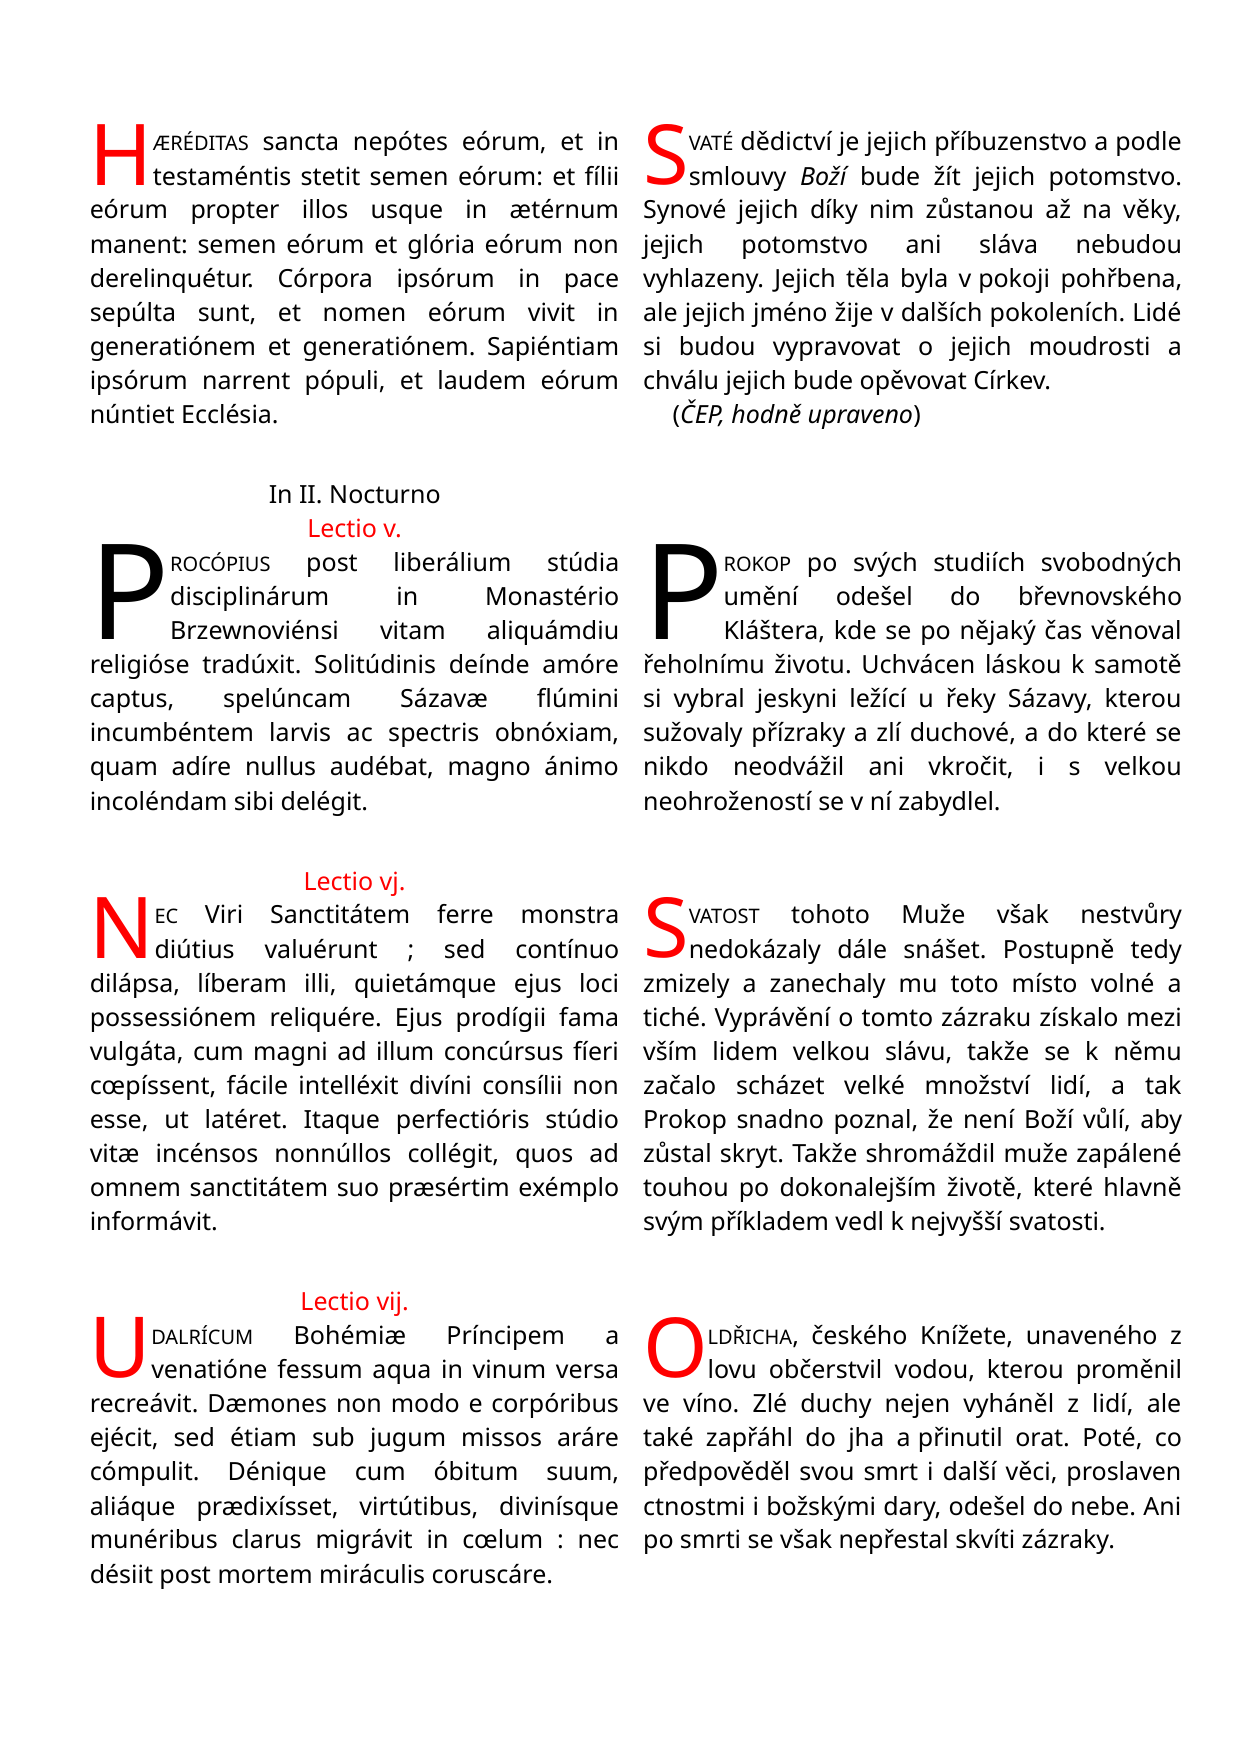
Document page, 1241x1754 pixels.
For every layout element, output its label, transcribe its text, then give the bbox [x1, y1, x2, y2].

table_cell Prokop po svých studiích svobodných umění odešel do břevnovského Kláštera, kde se po nějaký čas věnoval řeholnímu životu. Uchvácen láskou k samotě si vybral jeskyni ležící u řeky Sázavy, kterou sužovaly přízraky a zlí duchové, a do které se nikdo neodvážil ani vkročit, i s velkou neohrožeností se v ní zabydlel. [631, 471, 1194, 857]
table_cell Svaté dědictví je jejich příbuzenstvo a podle smlouvy Boží bude žít jejich potomstvo. Synové jejich díky nim zůstanou až na věky, jejich potomstvo ani sláva nebudou vyhlazeny. Jejich těla byla v pokoji pohřbena, ale jejich jméno žije v dalších pokoleních. Lidé si budou vypravovat o jejich moudrosti a chválu jejich bude opěvovat Církev. (ČEP, hodně upraveno) [631, 118, 1194, 471]
table_cell Oldřicha, českého Knížete, unaveného z lovu občerstvil vodou, kterou proměnil ve víno. Zlé duchy nejen vyháněl z lidí, ale také zapřáhl do jha a přinutil orat. Poté, co předpověděl svou smrt i další věci, proslaven ctnostmi i božskými dary, odešel do nebe. Ani po smrti se však nepřestal skvíti zázraky. [631, 1278, 1194, 1630]
table_cell In II. Nocturno Lectio v. Procópius post liberálium stúdia disciplinárum in Monastério Brzewnoviénsi vitam aliquámdiu religióse tradúxit. Solitúdinis deínde amóre captus, spelúncam Sázavæ flúmini incumbéntem larvis ac spectris obnóxiam, quam adíre nullus audébat, magno ánimo incoléndam sibi delégit. [78, 471, 631, 857]
table_cell Lectio vij. Udalrícum Bohémiæ Príncipem a venatióne fessum aqua in vinum versa recreávit. Dæmones non modo e corpóribus ejécit, sed étiam sub jugum missos aráre cómpulit. Dénique cum óbitum suum, aliáque prædixísset, virtútibus, divinísque munéribus clarus migrávit in cœlum : nec désiit post mortem miráculis coruscáre. [78, 1278, 631, 1630]
table_cell Hæréditas sancta nepótes eórum‚ et in testaméntis stetit semen eórum: et fílii eórum propter illos usque in ætérnum manent: semen eórum et glória eórum non derelinquétur. Córpora ipsórum in pace sepúlta sunt, et nomen eórum vivit in generatiónem et generatiónem. Sapiéntiam ipsórum narrent pópuli, et laudem eórum núntiet Ecclésia. [78, 118, 631, 471]
table_cell Lectio vj. Nec Viri Sanctitátem ferre monstra diútius valuérunt ; sed contínuo dilápsa, líberam illi, quietámque ejus loci possessiónem reliquére. Ejus prodígii fama vulgáta, cum magni ad illum concúrsus fíeri cœpíssent, fácile intelléxit divíni consílii non esse, ut latéret. Itaque perfectióris stúdio vitæ incénsos nonnúllos collégit, quos ad omnem sanctitátem suo præsértim exémplo informávit. [78, 857, 631, 1278]
table_cell Svatost tohoto Muže však nestvůry nedokázaly dále snášet. Postupně tedy zmizely a zanechaly mu toto místo volné a tiché. Vyprávění o tomto zázraku získalo mezi vším lidem velkou slávu, takže se k němu začalo scházet velké množství lidí, a tak Prokop snadno poznal, že není Boží vůlí, aby zůstal skryt. Takže shromáždil muže zapálené touhou po dokonalejším životě, které hlavně svým příkladem vedl k nejvyšší svatosti. [631, 857, 1194, 1278]
